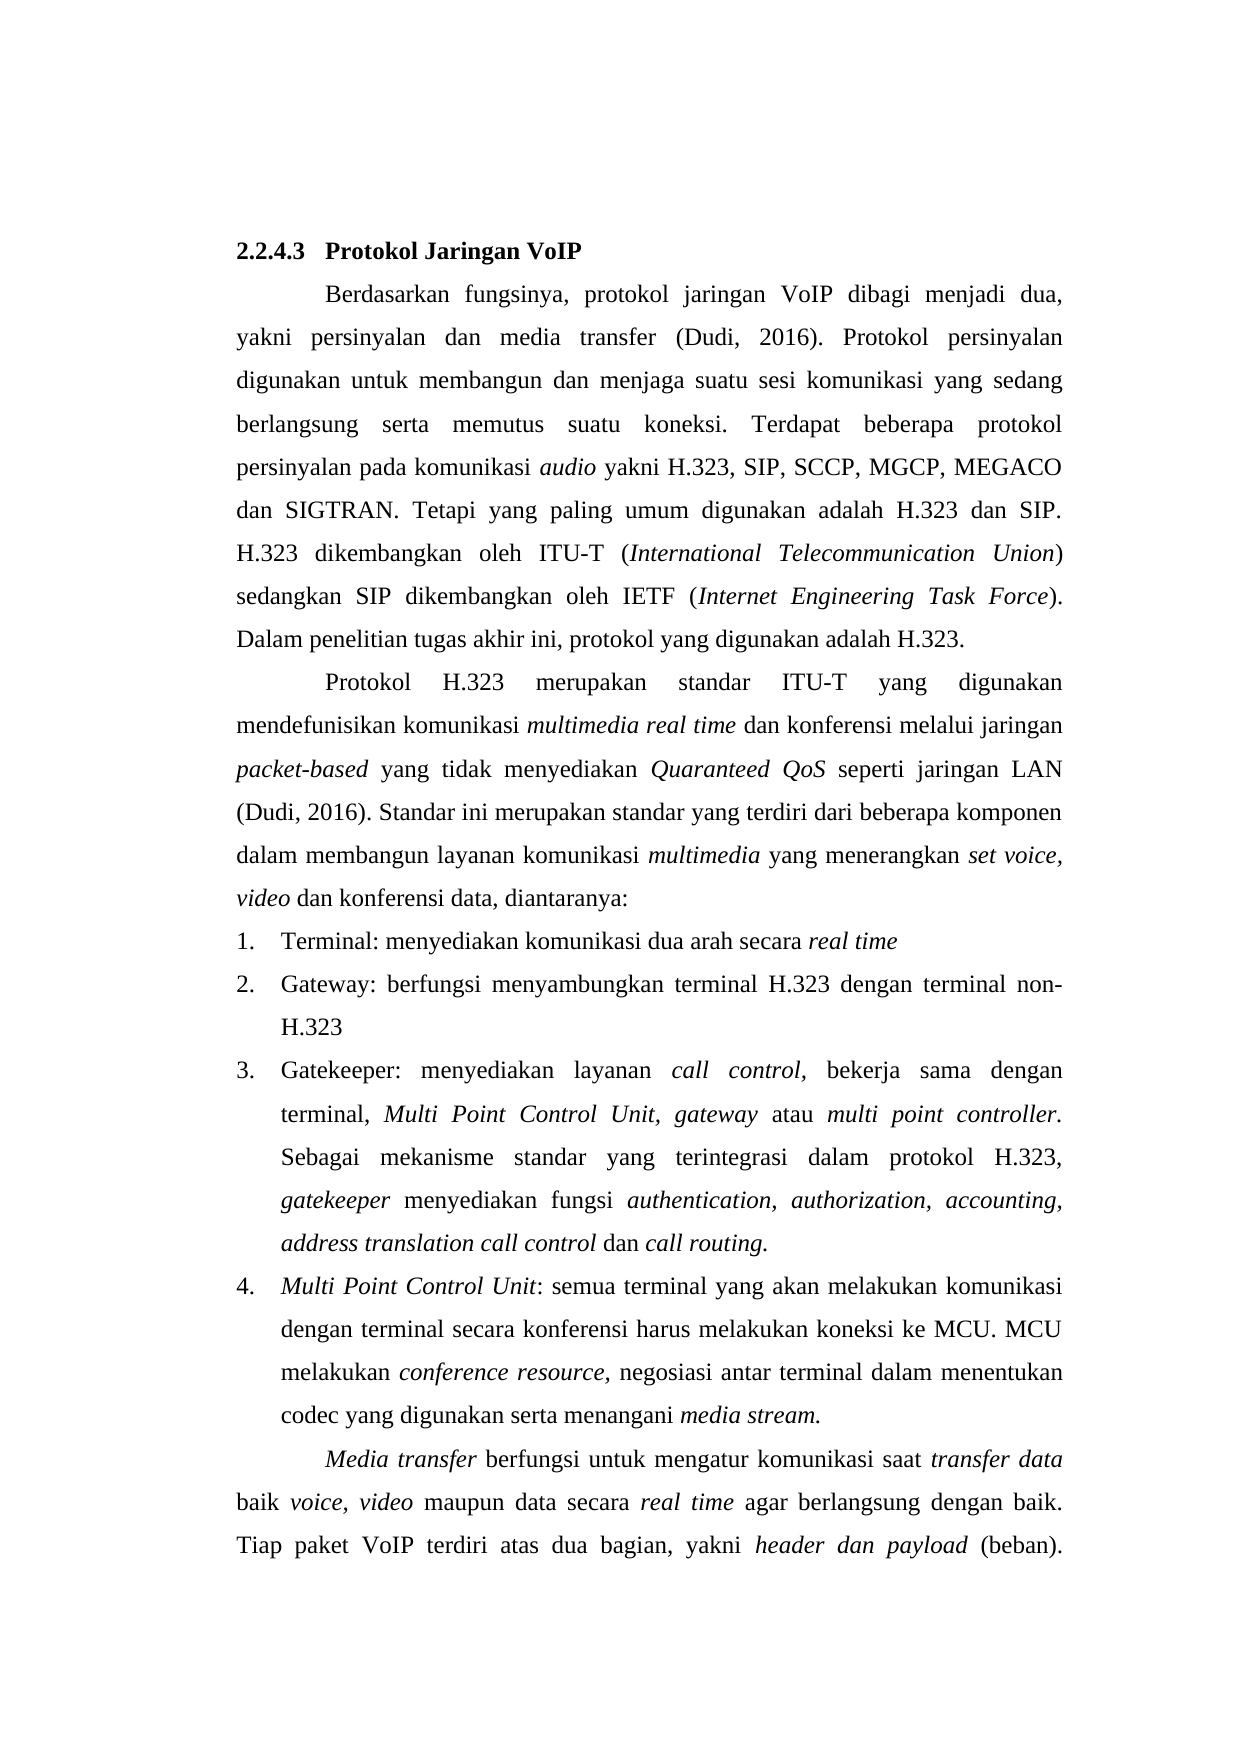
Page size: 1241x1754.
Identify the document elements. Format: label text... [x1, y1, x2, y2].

list Protokol H.323 merupakan standar ITU-T yang digunakan mendefunisikan komunikasi multimedia real time dan konferensi melalui jaringan packet-based yang tidak menyediakan Quaranteed QoS seperti jaringan LAN (Dudi, 2016). Standar ini merupakan standar yang terdiri dari beberapa komponen dalam membangun layanan komunikasi multimedia yang menerangkan set voice, video dan konferensi data, diantaranya: [236, 667, 1063, 912]
list Protokol Jaringan VoIP [236, 236, 1063, 265]
list Media transfer berfungsi untuk mengatur komunikasi saat transfer data baik voice, video maupun data secara real time agar berlangsung dengan baik. Tiap paket VoIP terdiri atas dua bagian, yakni header dan payload (beban). [236, 1444, 1063, 1559]
list Terminal: menyediakan komunikasi dua arah secara real time [236, 926, 1063, 955]
list Gatekeeper: menyediakan layanan call control, bekerja sama dengan terminal, Multi Point Control Unit, gateway atau multi point controller. Sebagai mekanisme standar yang terintegrasi dalam protokol H.323, gatekeeper menyediakan fungsi authentication, authorization, accounting, address translation call control dan call routing. [236, 1056, 1063, 1257]
list Multi Point Control Unit: semua terminal yang akan melakukan komunikasi dengan terminal secara konferensi harus melakukan koneksi ke MCU. MCU melakukan conference resource, negosiasi antar terminal dalam menentukan codec yang digunakan serta menangani media stream. [236, 1271, 1063, 1429]
list Gateway: berfungsi menyambungkan terminal H.323 dengan terminal non-H.323 [236, 969, 1063, 1041]
list Berdasarkan fungsinya, protokol jaringan VoIP dibagi menjadi dua, yakni persinyalan dan media transfer (Dudi, 2016). Protokol persinyalan digunakan untuk membangun dan menjaga suatu sesi komunikasi yang sedang berlangsung serta memutus suatu koneksi. Terdapat beberapa protokol persinyalan pada komunikasi audio yakni H.323, SIP, SCCP, MGCP, MEGACO dan SIGTRAN. Tetapi yang paling umum digunakan adalah H.323 dan SIP. H.323 dikembangkan oleh ITU-T (International Telecommunication Union) sedangkan SIP dikembangkan oleh IETF (Internet Engineering Task Force). Dalam penelitian tugas akhir ini, protokol yang digunakan adalah H.323. [236, 279, 1063, 653]
